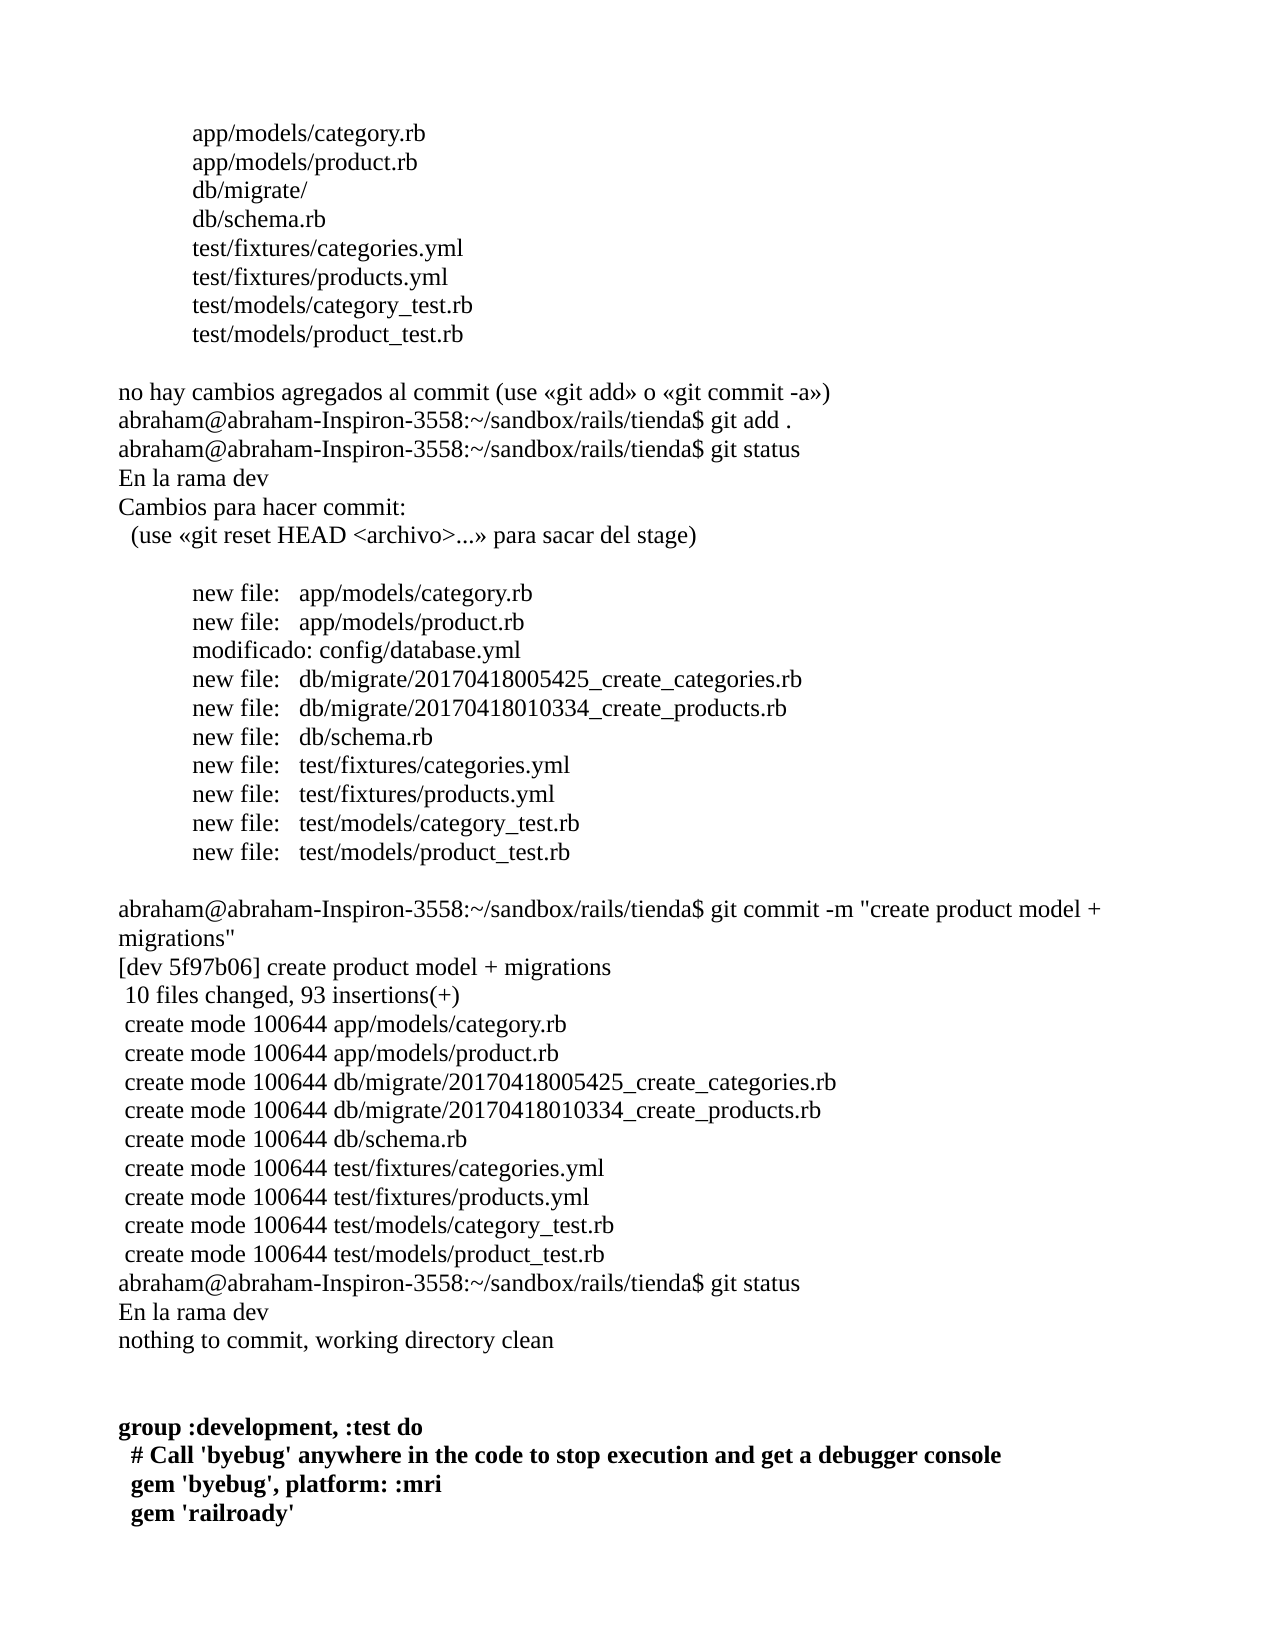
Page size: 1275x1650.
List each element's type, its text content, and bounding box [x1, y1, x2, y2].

text create mode 100644 db/schema.rb [118, 1124, 1157, 1153]
text create mode 100644 db/migrate/20170418010334_create_products.rb [118, 1096, 1157, 1124]
text abraham@abraham-Inspiron-3558:~/sandbox/rails/tienda$ git add . [118, 406, 1157, 434]
text En la rama dev [118, 1297, 1157, 1326]
text Cambios para hacer commit: [118, 492, 1157, 521]
text create mode 100644 test/models/product_test.rb [118, 1239, 1157, 1268]
text app/models/product.rb [118, 147, 1157, 176]
text abraham@abraham-Inspiron-3558:~/sandbox/rails/tienda$ git status [118, 434, 1157, 463]
text create mode 100644 test/fixtures/categories.yml [118, 1153, 1157, 1182]
text create mode 100644 test/fixtures/products.yml [118, 1182, 1157, 1211]
text group :development, :test do [118, 1412, 1157, 1441]
text create mode 100644 test/models/category_test.rb [118, 1211, 1157, 1239]
text test/models/category_test.rb [118, 291, 1157, 319]
text app/models/category.rb [118, 118, 1157, 147]
text abraham@abraham-Inspiron-3558:~/sandbox/rails/tienda$ git commit -m "create product model + migrations" [118, 894, 1157, 952]
text new file: test/models/product_test.rb [118, 837, 1157, 866]
text modificado: config/database.yml [118, 636, 1157, 664]
text no hay cambios agregados al commit (use «git add» o «git commit -a») [118, 377, 1157, 406]
text new file: db/migrate/20170418005425_create_categories.rb [118, 664, 1157, 693]
text gem 'railroady' [118, 1498, 1157, 1527]
text create mode 100644 app/models/category.rb [118, 1009, 1157, 1038]
text # Call 'byebug' anywhere in the code to stop execution and get a debugger console [118, 1441, 1157, 1469]
text new file: test/fixtures/categories.yml [118, 751, 1157, 779]
text En la rama dev [118, 463, 1157, 492]
text test/fixtures/products.yml [118, 262, 1157, 291]
text gem 'byebug', platform: :mri [118, 1469, 1157, 1498]
text new file: test/fixtures/products.yml [118, 779, 1157, 808]
text 10 files changed, 93 insertions(+) [118, 981, 1157, 1009]
text new file: db/migrate/20170418010334_create_products.rb [118, 693, 1157, 722]
text db/migrate/ [118, 176, 1157, 204]
text create mode 100644 app/models/product.rb [118, 1038, 1157, 1067]
text new file: db/schema.rb [118, 722, 1157, 751]
text new file: test/models/category_test.rb [118, 808, 1157, 837]
text abraham@abraham-Inspiron-3558:~/sandbox/rails/tienda$ git status [118, 1268, 1157, 1297]
text test/fixtures/categories.yml [118, 233, 1157, 262]
text create mode 100644 db/migrate/20170418005425_create_categories.rb [118, 1067, 1157, 1096]
text nothing to commit, working directory clean [118, 1326, 1157, 1354]
text [dev 5f97b06] create product model + migrations [118, 952, 1157, 981]
text new file: app/models/category.rb [118, 578, 1157, 607]
text test/models/product_test.rb [118, 319, 1157, 348]
text (use «git reset HEAD <archivo>...» para sacar del stage) [118, 521, 1157, 549]
text db/schema.rb [118, 204, 1157, 233]
text new file: app/models/product.rb [118, 607, 1157, 636]
